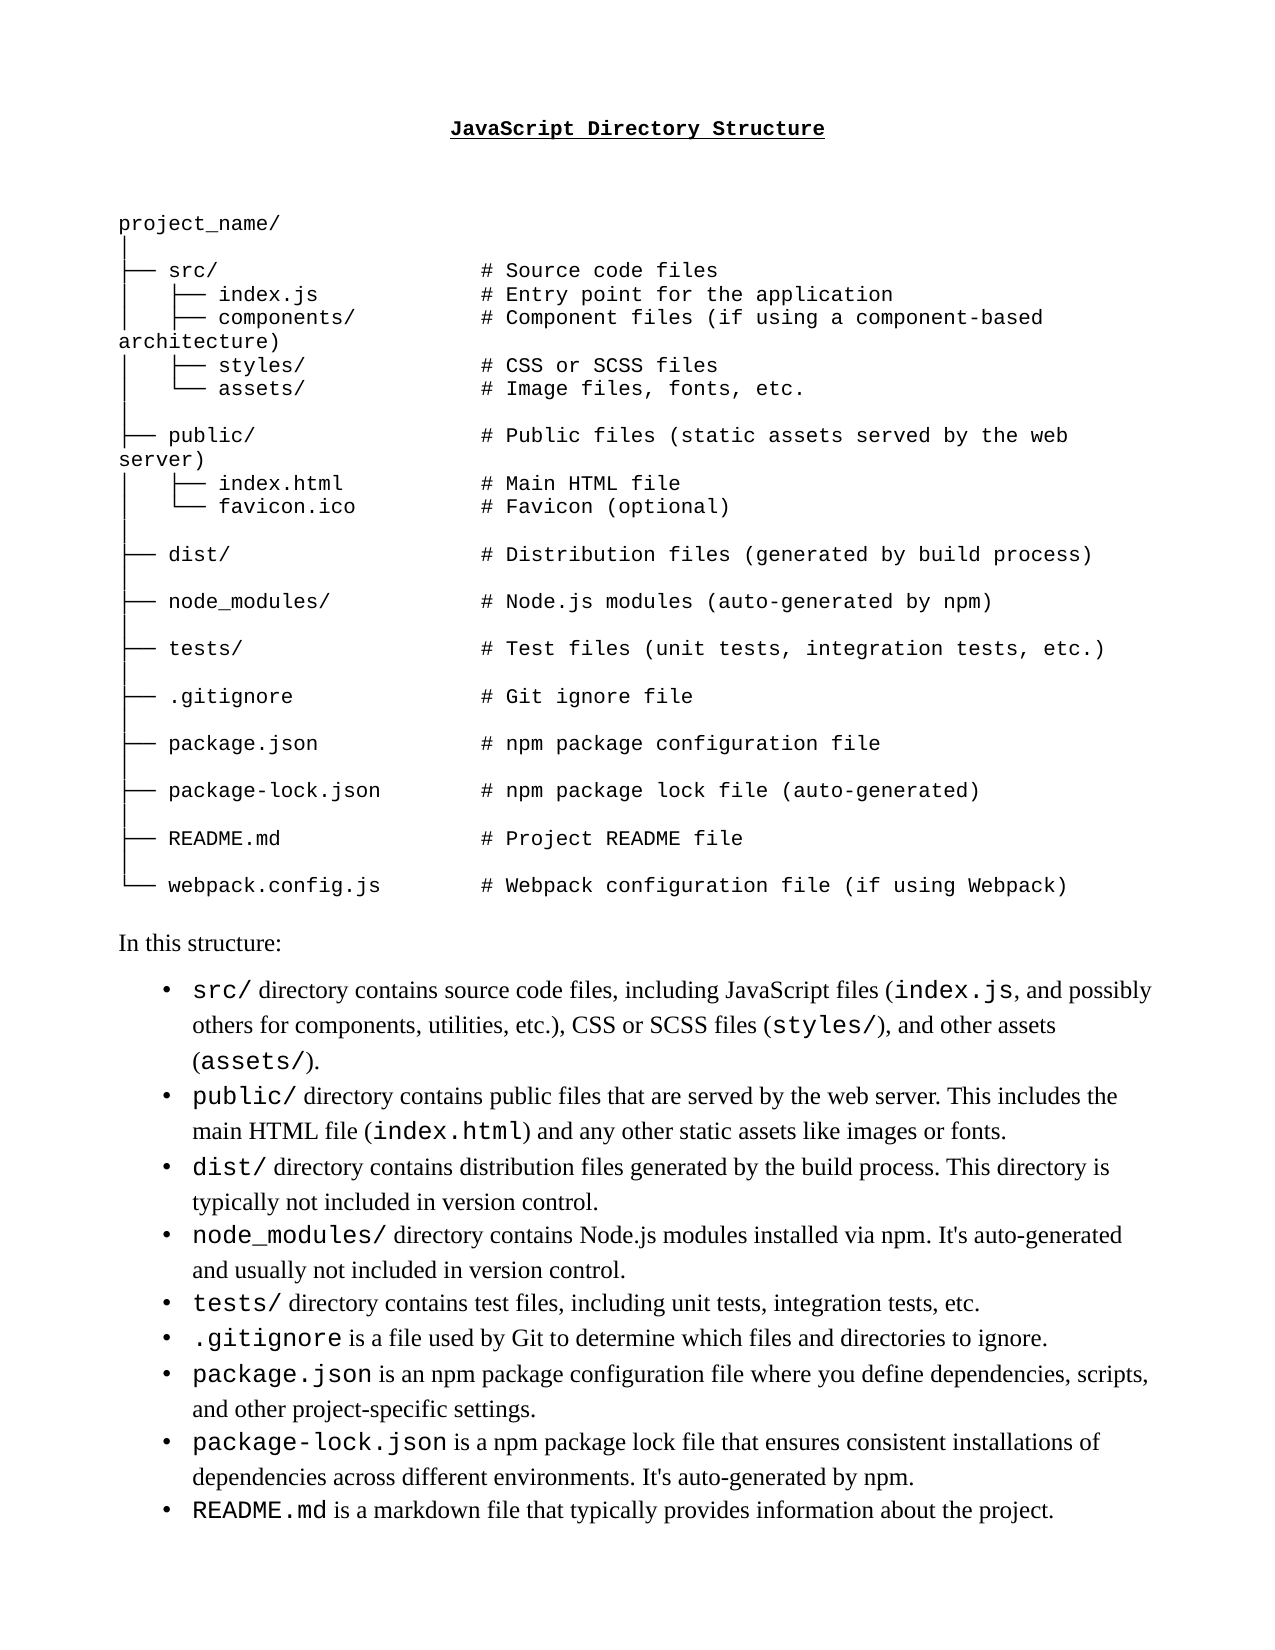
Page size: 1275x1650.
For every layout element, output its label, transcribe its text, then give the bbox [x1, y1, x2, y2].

text │ └── favicon.ico # Favicon (optional) [118, 496, 1157, 520]
list src/ directory contains source code files, including JavaScript files (index.js, and possibly others for components, utilities, etc.), CSS or SCSS files (styles/), and other assets (assets/). [162, 976, 1157, 1077]
text │ ├── index.html # Main HTML file [125, 473, 174, 496]
text │ [118, 615, 124, 638]
text │ ├── index.js # Entry point for the application [175, 284, 1157, 307]
text ├── node_modules/ # Node.js modules (auto-generated by npm) [118, 591, 1157, 615]
text ├── src/ # Source code files [118, 260, 1157, 284]
text ├── public/ # Public files (static assets served by the web server) [118, 426, 1157, 473]
list node_modules/ directory contains Node.js modules installed via npm. It's auto-generated and usually not included in version control. [162, 1220, 1157, 1284]
text JavaScript Directory Structure [118, 118, 1157, 142]
text └── webpack.config.js # Webpack configuration file (if using Webpack) [118, 875, 1157, 898]
text │ [118, 757, 1157, 780]
text │ ├── components/ # Component files (if using a component-based architecture) [118, 307, 1157, 354]
list tests/ directory contains test files, including unit tests, integration tests, etc. [162, 1288, 1157, 1319]
text │ └── assets/ # Image files, fonts, etc. [118, 378, 1157, 402]
list package.json is an npm package configuration file where you define dependencies, scripts, and other project-specific settings. [162, 1359, 1157, 1423]
text │ ├── index.html # Main HTML file [175, 473, 1157, 496]
text │ [118, 851, 1157, 875]
text │ [125, 804, 1157, 827]
list .gitignore is a file used by Git to determine which files and directories to ignore. [162, 1323, 1157, 1354]
text ├── tests/ # Test files (unit tests, integration tests, etc.) [118, 638, 1157, 662]
text │ [125, 615, 1157, 638]
text ├── package.json # npm package configuration file [125, 733, 1157, 757]
text │ [125, 402, 1157, 426]
text In this structure: [118, 928, 1157, 957]
text ├── README.md # Project README file [118, 827, 1157, 851]
text │ [118, 804, 124, 827]
text project_name/ [118, 213, 1157, 236]
list README.md is a markdown file that typically provides information about the project. [162, 1495, 1157, 1526]
list public/ directory contains public files that are served by the web server. This includes the main HTML file (index.html) and any other static assets like images or fonts. [162, 1081, 1157, 1147]
list dist/ directory contains distribution files generated by the build process. This directory is typically not included in version control. [162, 1152, 1157, 1216]
text │ [118, 402, 124, 426]
text │ [118, 236, 1157, 260]
text │ ├── index.js # Entry point for the application [125, 284, 174, 307]
text │ [118, 520, 1157, 544]
text │ [118, 709, 1157, 733]
text │ [118, 567, 1157, 591]
text ├── .gitignore # Git ignore file [125, 686, 1157, 709]
text ├── dist/ # Distribution files (generated by build process) [125, 544, 1157, 567]
text │ ├── styles/ # CSS or SCSS files [118, 354, 1157, 378]
text ├── package-lock.json # npm package lock file (auto-generated) [118, 780, 1157, 804]
text │ [118, 662, 1157, 686]
list package-lock.json is a npm package lock file that ensures consistent installations of dependencies across different environments. It's auto-generated by npm. [162, 1427, 1157, 1491]
